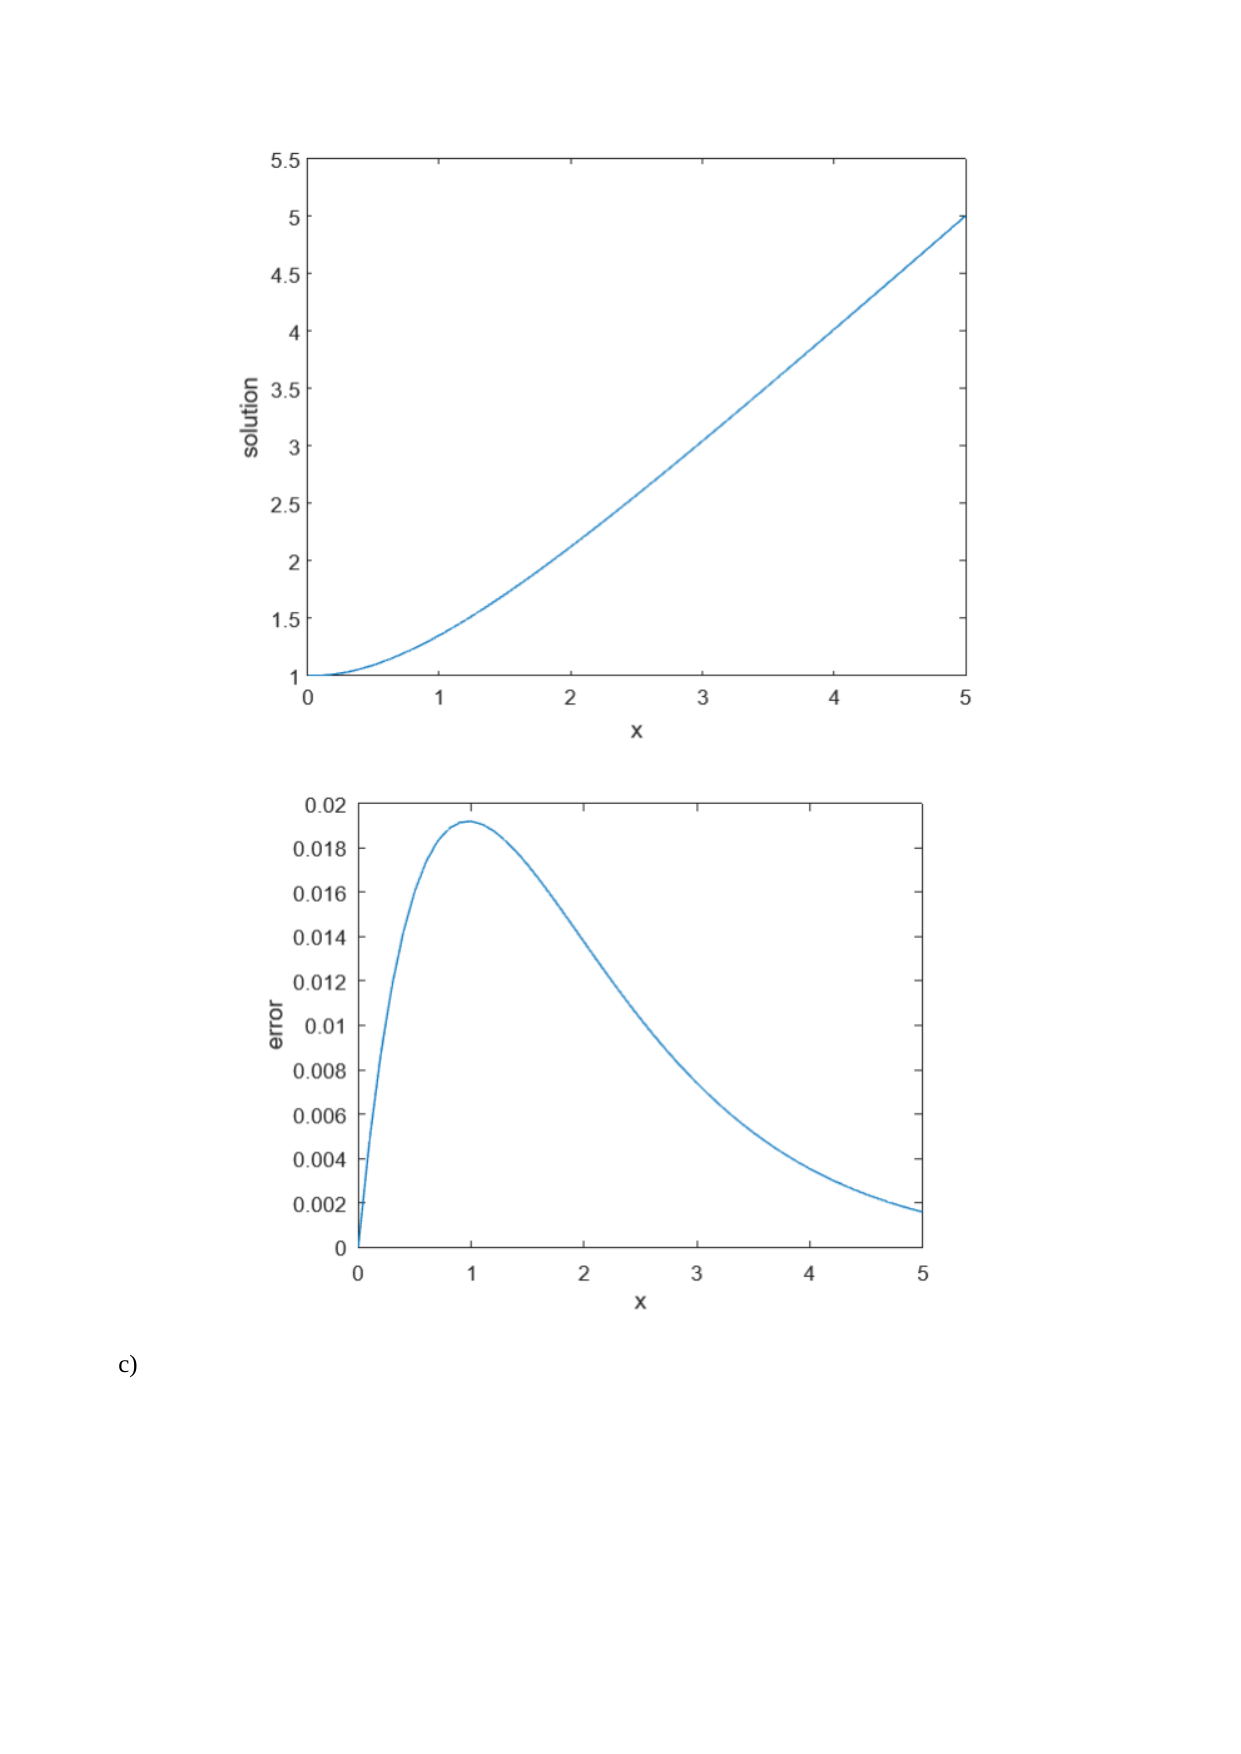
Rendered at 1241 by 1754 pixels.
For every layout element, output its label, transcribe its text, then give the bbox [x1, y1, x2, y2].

picture [268, 774, 972, 1312]
picture [208, 118, 1032, 746]
text c) [118, 1349, 1122, 1378]
